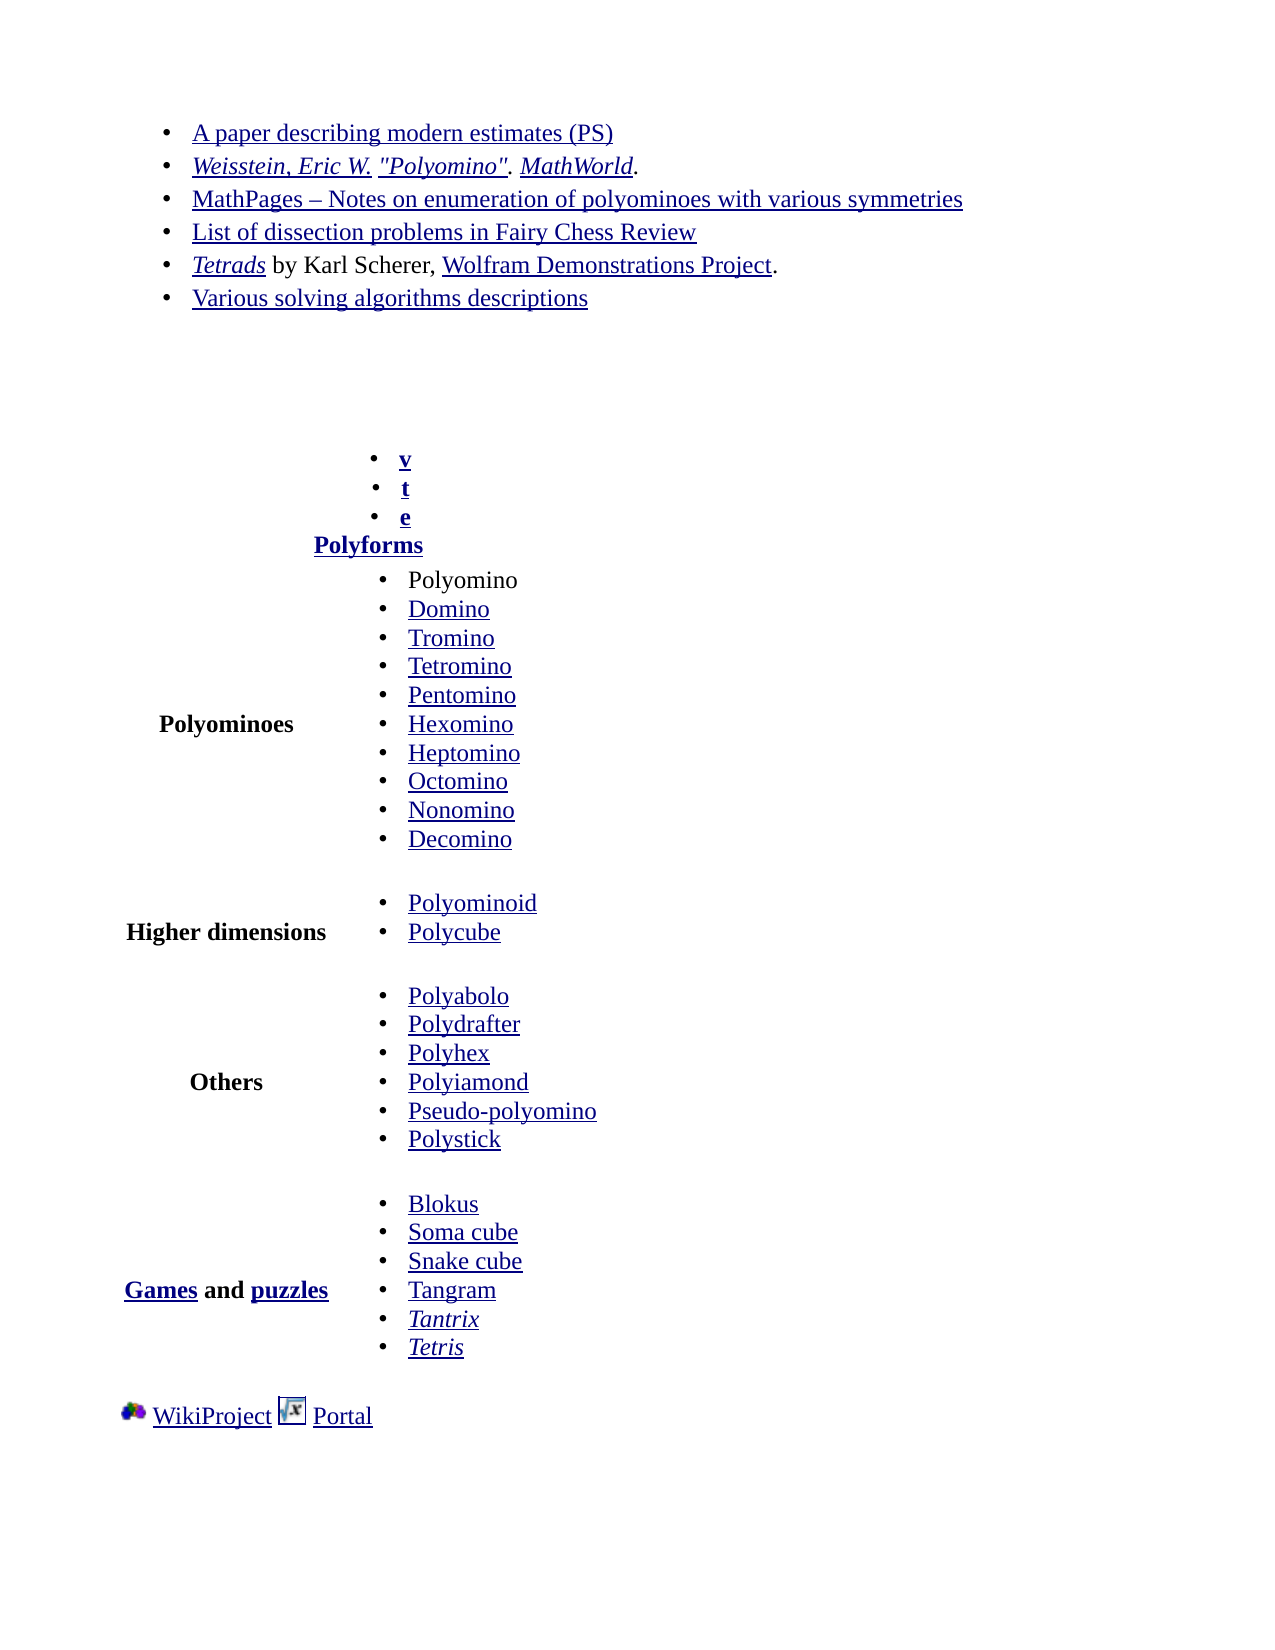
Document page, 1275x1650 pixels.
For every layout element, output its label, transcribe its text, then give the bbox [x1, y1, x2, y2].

list Tetrads by Karl Scherer, Wolfram Demonstrations Project. [162, 250, 1157, 279]
list MathPages – Notes on enumeration of polyominoes with various symmetries [162, 184, 1157, 213]
table_cell Polyomino Domino Tromino Tetromino Pentomino Hexomino Heptomino Octomino Nonomino Decomino [334, 562, 618, 885]
table_cell Games and puzzles [118, 1186, 334, 1393]
picture [280, 1398, 305, 1423]
table_cell Polyominoes [118, 562, 334, 885]
table_header [118, 331, 136, 341]
table_cell Polyominoid Polycube [334, 885, 618, 978]
table_cell Higher dimensions [118, 885, 334, 978]
table_cell WikiProject Portal [118, 1394, 618, 1433]
list List of dissection problems in Fairy Chess Review [162, 217, 1157, 246]
table_cell Blokus Soma cube Snake cube Tangram Tantrix Tetris [334, 1186, 618, 1393]
table_cell Others [118, 978, 334, 1186]
list Weisstein, Eric W. "Polyomino". MathWorld. [162, 151, 1157, 180]
list A paper describing modern estimates (PS) [162, 118, 1157, 147]
table_header v t e Polyforms [118, 441, 618, 562]
table_cell Polyabolo Polydrafter Polyhex Polyiamond Pseudo-polyomino Polystick [334, 978, 618, 1186]
list Various solving algorithms descriptions [162, 283, 1157, 312]
picture [121, 1399, 147, 1425]
